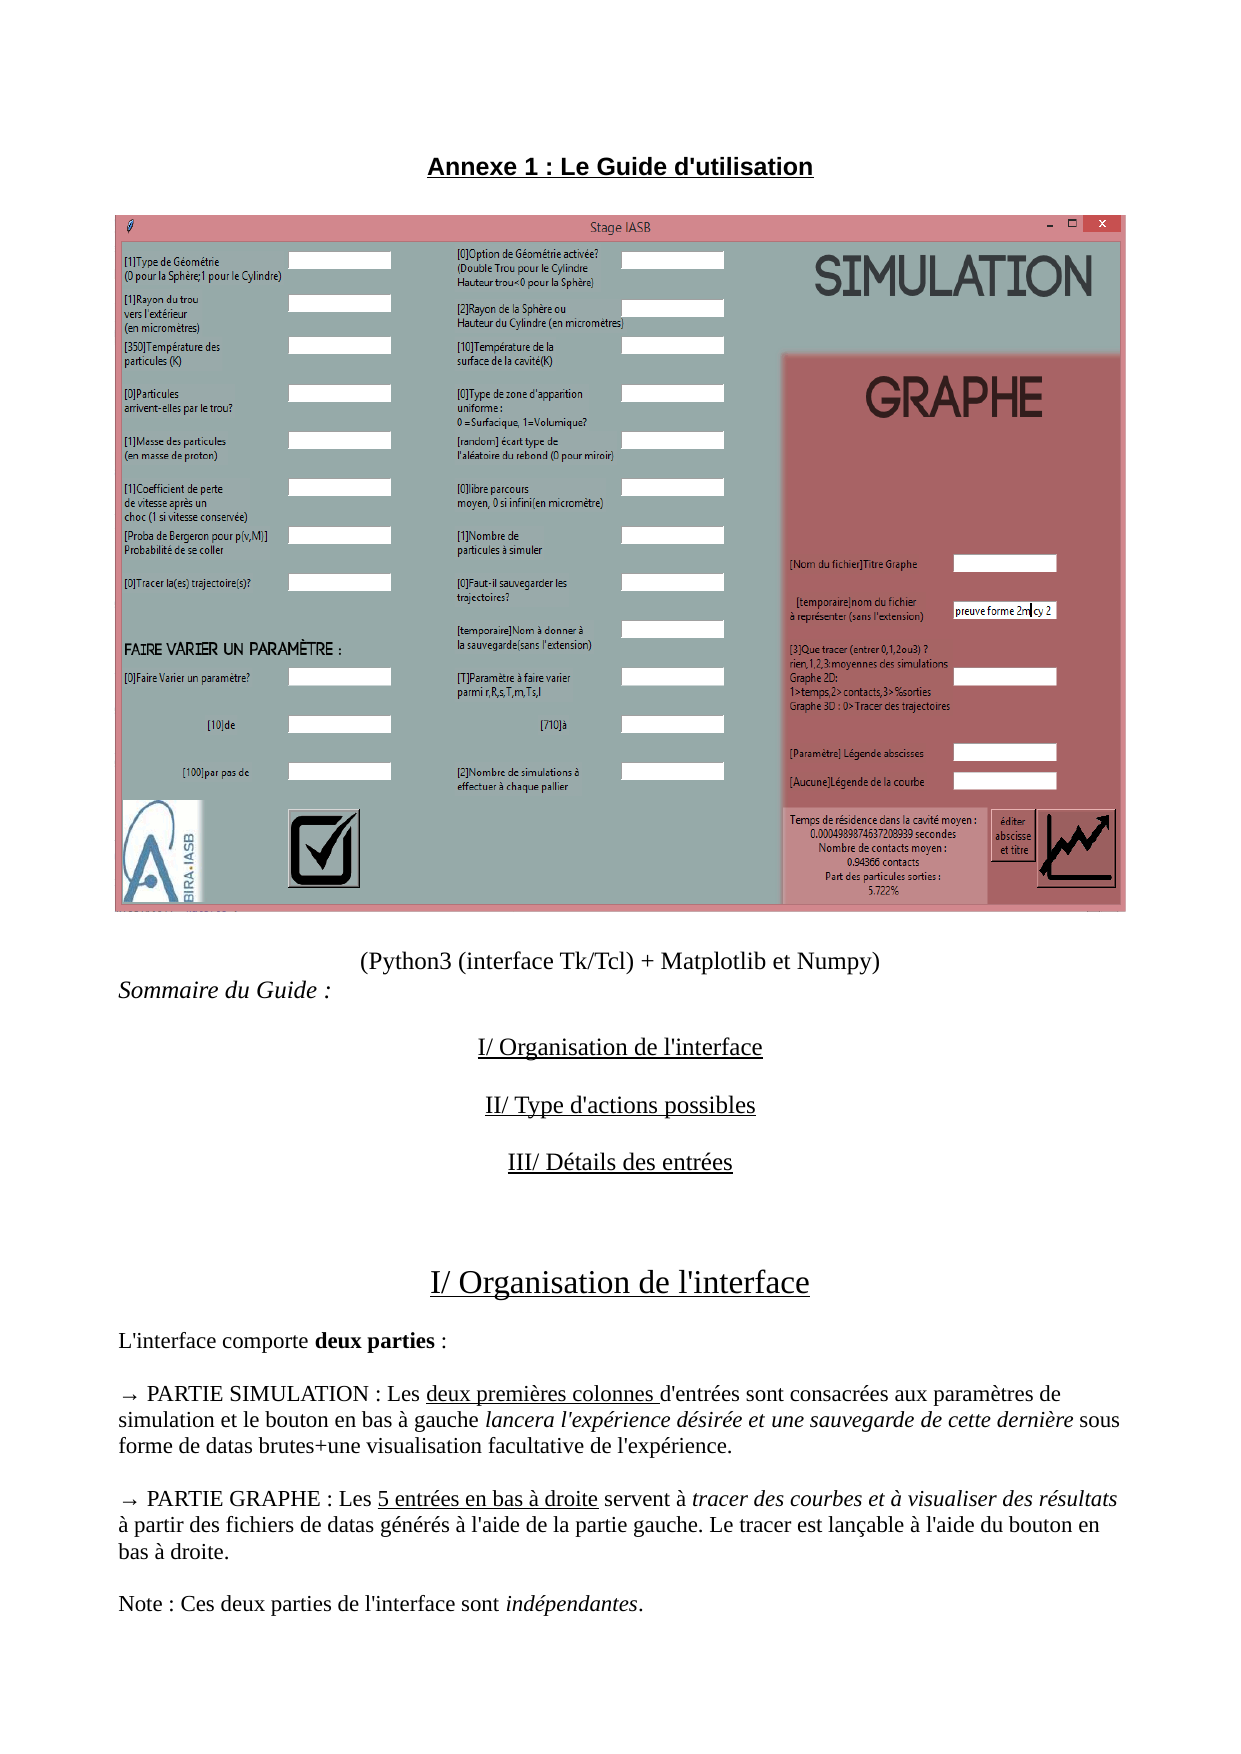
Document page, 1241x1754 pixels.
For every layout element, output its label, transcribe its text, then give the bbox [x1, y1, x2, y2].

text Sommaire du Guide : [118, 975, 1122, 1003]
text → PARTIE SIMULATION : Les deux premières colonnes d'entrées sont consacrées aux paramètres de simulation et le bouton en bas à gauche lancera l'expérience désirée et une sauvegarde de cette dernière sous forme de datas brutes+une visualisation facultative de l'expérience. [118, 1380, 1122, 1459]
text Annexe 1 : Le Guide d'utilisation [118, 152, 1122, 181]
text L'interface comporte deux parties : [118, 1327, 1122, 1353]
text II/ Type d'actions possibles [118, 1090, 1122, 1118]
picture [114, 215, 1126, 912]
text Note : Ces deux parties de l'interface sont indépendantes. [118, 1591, 1122, 1617]
text I/ Organisation de l'interface [118, 1032, 1122, 1061]
text I/ Organisation de l'interface [118, 1262, 1122, 1301]
text (Python3 (interface Tk/Tcl) + Matplotlib et Numpy) [118, 946, 1122, 975]
text → PARTIE GRAPHE : Les 5 entrées en bas à droite servent à tracer des courbes et à visualiser des résultats à partir des fichiers de datas générés à l'aide de la partie gauche. Le tracer est lançable à l'aide du bouton en bas à droite. [118, 1485, 1122, 1564]
text III/ Détails des entrées [118, 1147, 1122, 1176]
